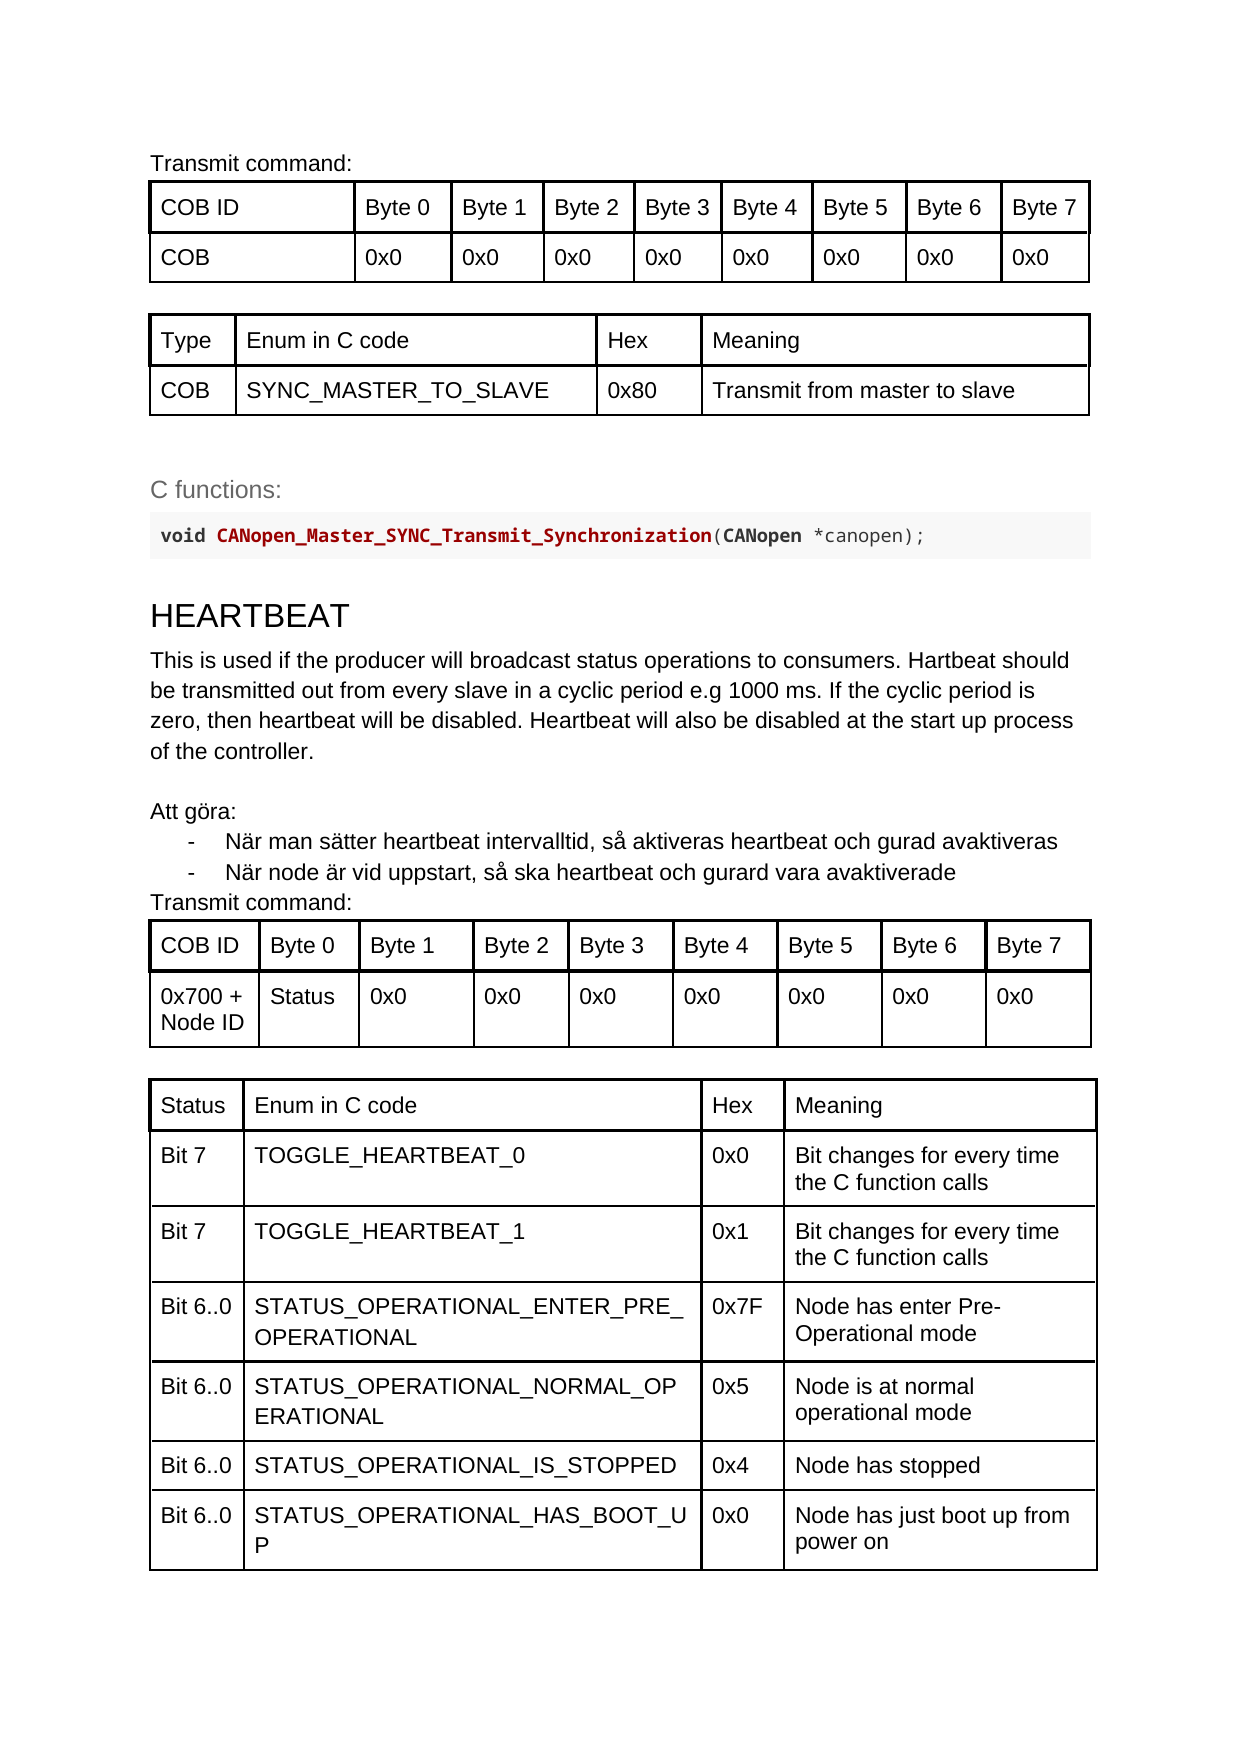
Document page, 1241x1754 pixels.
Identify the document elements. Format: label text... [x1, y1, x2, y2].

table_header Byte 2 [545, 183, 633, 231]
table_header Byte 5 [779, 922, 880, 969]
table_header COB ID [152, 183, 353, 231]
table_header Byte 0 [261, 922, 358, 969]
list När node är vid uppstart, så ska heartbeat och gurard vara avaktiverade [187, 858, 1090, 885]
table_cell 0x0 [570, 973, 672, 1046]
table_header Meaning [786, 1081, 1095, 1128]
table_cell 0x700 + Node ID [151, 973, 258, 1046]
table_cell 0x0 [356, 234, 450, 281]
table_header Meaning [703, 316, 1088, 363]
table_cell COB [151, 234, 354, 281]
subtitle HEARTBEAT [150, 596, 1090, 634]
table_cell STATUS_OPERATIONAL_NORMAL_OPERATIONAL [245, 1363, 700, 1440]
table_cell 0x0 [703, 1132, 783, 1205]
table_cell 0x0 [1003, 231, 1088, 281]
table_header Byte 6 [883, 922, 984, 969]
table_header Byte 0 [356, 183, 450, 231]
table_cell Node is at normal operational mode [785, 1360, 1096, 1440]
table_cell 0x4 [703, 1442, 783, 1489]
table_cell 0x5 [703, 1363, 783, 1440]
table_cell Bit 6..0 [151, 1440, 243, 1489]
table_header Byte 4 [723, 183, 811, 231]
table_header COB ID [152, 922, 258, 969]
table_cell 0x1 [703, 1207, 783, 1281]
table_cell Bit 7 [151, 1132, 243, 1205]
table_header Status [152, 1081, 242, 1128]
table_header Byte 5 [814, 183, 905, 231]
table_cell TOGGLE_HEARTBEAT_0 [245, 1132, 700, 1205]
table_header Byte 1 [453, 183, 542, 231]
text Att göra: [150, 798, 1090, 824]
subtitle C functions: [150, 475, 1090, 504]
table_cell 0x0 [674, 973, 776, 1046]
table_cell Status [260, 973, 358, 1046]
table_cell 0x0 [453, 234, 543, 281]
table_cell COB [151, 367, 235, 414]
table_cell 0x0 [987, 973, 1090, 1046]
table_header Byte 6 [908, 183, 1000, 231]
table_header Byte 7 [988, 922, 1089, 969]
table_cell 0x0 [635, 234, 721, 281]
table_header Byte 3 [570, 922, 672, 969]
table_cell 0x0 [545, 234, 633, 281]
table_cell TOGGLE_HEARTBEAT_1 [245, 1207, 700, 1281]
table_cell 0x0 [703, 1491, 783, 1568]
table_header Byte 3 [636, 183, 720, 231]
table_header Hex [598, 316, 700, 363]
table_cell STATUS_OPERATIONAL_IS_STOPPED [245, 1442, 700, 1489]
table_cell Node has just boot up from power on [785, 1489, 1096, 1568]
table_cell 0x0 [907, 234, 1000, 281]
table_cell 0x0 [360, 973, 473, 1046]
text Transmit command: [150, 150, 1090, 176]
table_cell Bit 6..0 [151, 1360, 243, 1440]
table_header Enum in C code [237, 316, 595, 363]
table_header Type [152, 316, 234, 363]
table_cell Transmit from master to slave [703, 364, 1088, 414]
table_cell SYNC_MASTER_TO_SLAVE [237, 367, 596, 414]
table_cell Bit changes for every time the C function calls [785, 1205, 1096, 1281]
text This is used if the producer will broadcast status operations to consumers. Hartbeat should be transmitted out from every slave in a cyclic period e.g 1000 ms. If the cyclic period is zero, then heartbeat will be disabled. Heartbeat will also be disabled at the start up process of the controller. [150, 647, 1090, 764]
table_cell Bit 7 [151, 1205, 243, 1281]
table_cell Bit 6..0 [151, 1489, 243, 1568]
table_cell Node has stopped [785, 1440, 1096, 1489]
table_header Byte 1 [361, 922, 472, 969]
table_header Hex [703, 1081, 783, 1128]
table_cell Node has enter Pre-Operational mode [785, 1281, 1096, 1360]
table_cell 0x0 [723, 234, 811, 281]
table_cell STATUS_OPERATIONAL_HAS_BOOT_UP [245, 1491, 700, 1568]
table_header Enum in C code [245, 1081, 700, 1128]
table_header Byte 4 [675, 922, 776, 969]
table_header Byte 2 [475, 922, 567, 969]
table_cell 0x0 [814, 234, 905, 281]
table_cell 0x80 [598, 367, 701, 414]
table_cell Bit changes for every time the C function calls [785, 1132, 1096, 1205]
table_cell 0x0 [779, 973, 881, 1046]
text Transmit command: [150, 889, 1090, 915]
table_cell 0x0 [883, 973, 985, 1046]
list När man sätter heartbeat intervalltid, så aktiveras heartbeat och gurad avaktiveras [187, 828, 1090, 855]
table_cell 0x7F [703, 1283, 783, 1360]
table_cell STATUS_OPERATIONAL_ENTER_PRE_OPERATIONAL [245, 1283, 700, 1360]
table_header Byte 7 [1003, 183, 1088, 231]
table_cell Bit 6..0 [151, 1281, 243, 1360]
table_cell 0x0 [475, 973, 568, 1046]
table_header void CANopen_Master_SYNC_Transmit_Synchronization(CANopen *canopen); [150, 512, 1091, 559]
